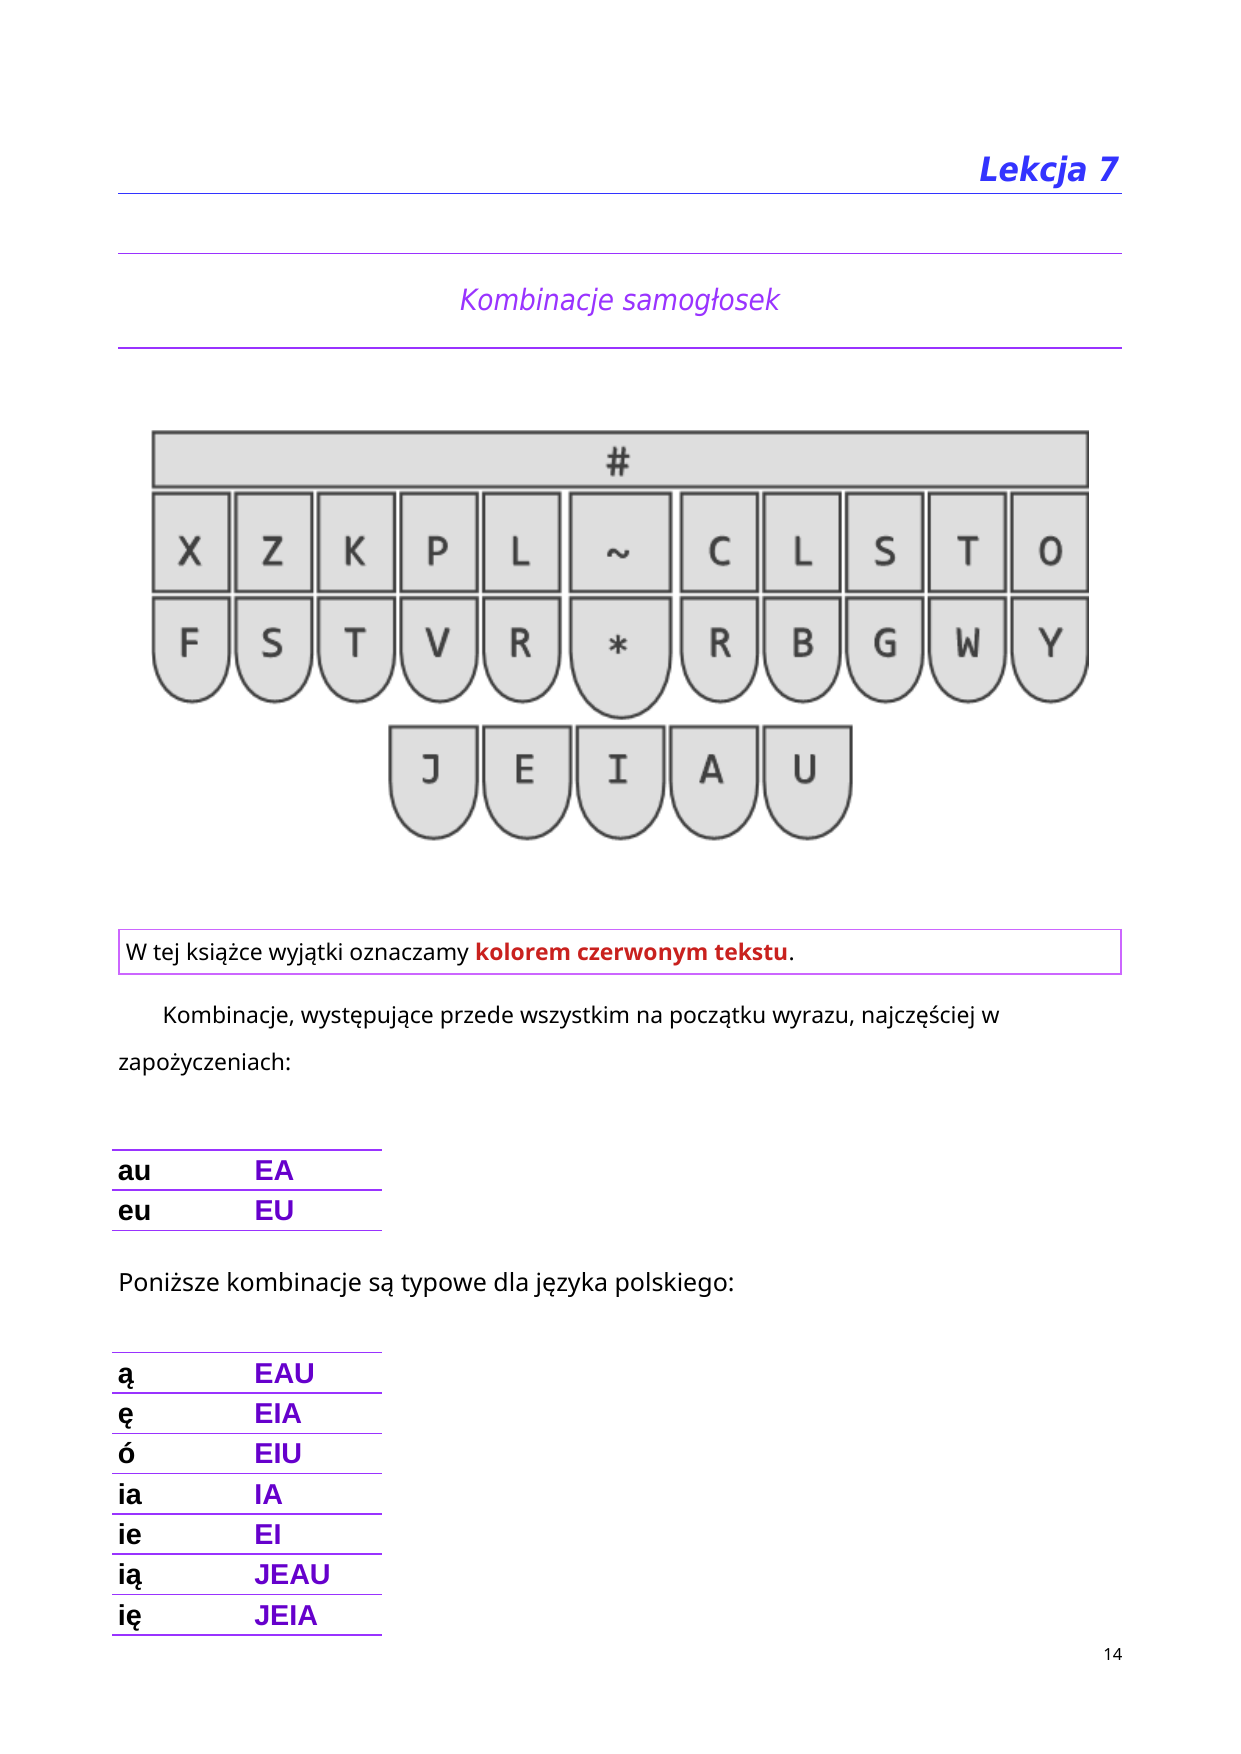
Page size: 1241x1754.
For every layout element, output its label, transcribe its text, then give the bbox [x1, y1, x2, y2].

table_cell ią [112, 1555, 248, 1594]
table_cell ia [112, 1474, 248, 1513]
table_cell ę [112, 1394, 248, 1433]
subtitle Kombinacje samogłosek [118, 254, 1122, 347]
table_cell ó [112, 1434, 248, 1473]
text W tej książce wyjątki oznaczamy kolorem czerwonym tekstu. [120, 930, 1120, 973]
table_cell eu [112, 1191, 248, 1229]
table_cell EIU [248, 1434, 382, 1473]
text Poniższe kombinacje są typowe dla języka polskiego: [118, 1265, 1122, 1299]
table_header ą [112, 1353, 248, 1392]
table_cell IA [248, 1474, 382, 1513]
table_cell EI [248, 1515, 382, 1553]
table_header au [112, 1151, 248, 1189]
table_cell ię [112, 1595, 248, 1634]
table_cell JEAU [248, 1555, 382, 1594]
picture [151, 430, 1089, 858]
text Kombinacje, występujące przede wszystkim na początku wyrazu, najczęściej w zapożyczeniach: [118, 999, 1122, 1078]
table_cell ie [112, 1515, 248, 1553]
table_header EAU [248, 1353, 382, 1392]
table_header EA [249, 1151, 382, 1189]
table_cell EIA [248, 1394, 382, 1433]
subtitle Lekcja 7 [118, 148, 1122, 193]
table_cell EU [249, 1191, 382, 1229]
table_cell JEIA [248, 1595, 382, 1634]
